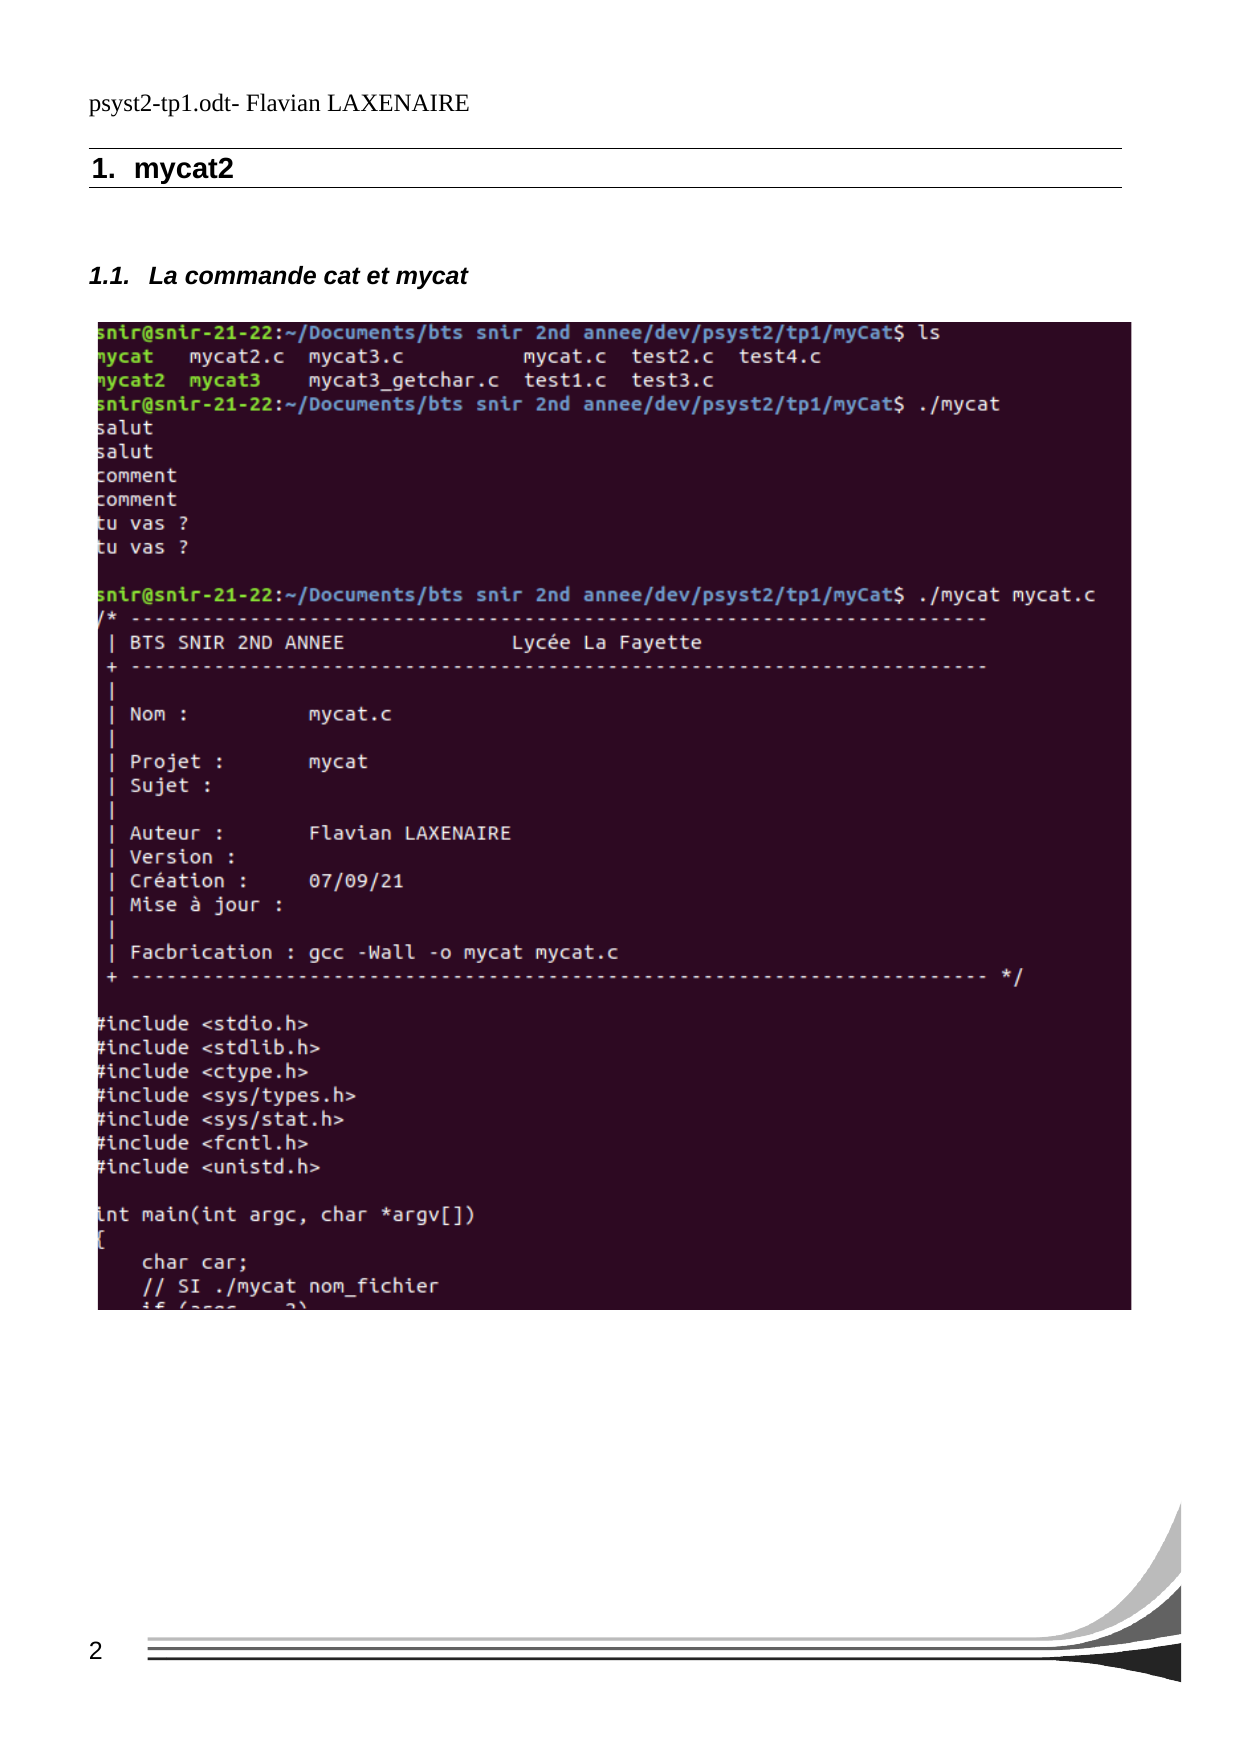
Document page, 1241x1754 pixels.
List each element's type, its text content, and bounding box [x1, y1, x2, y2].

picture [97, 322, 1132, 1310]
subtitle La commande cat et mycat [88, 261, 1122, 289]
subtitle mycat2 [88, 149, 1122, 188]
picture [147, 1500, 1182, 1683]
